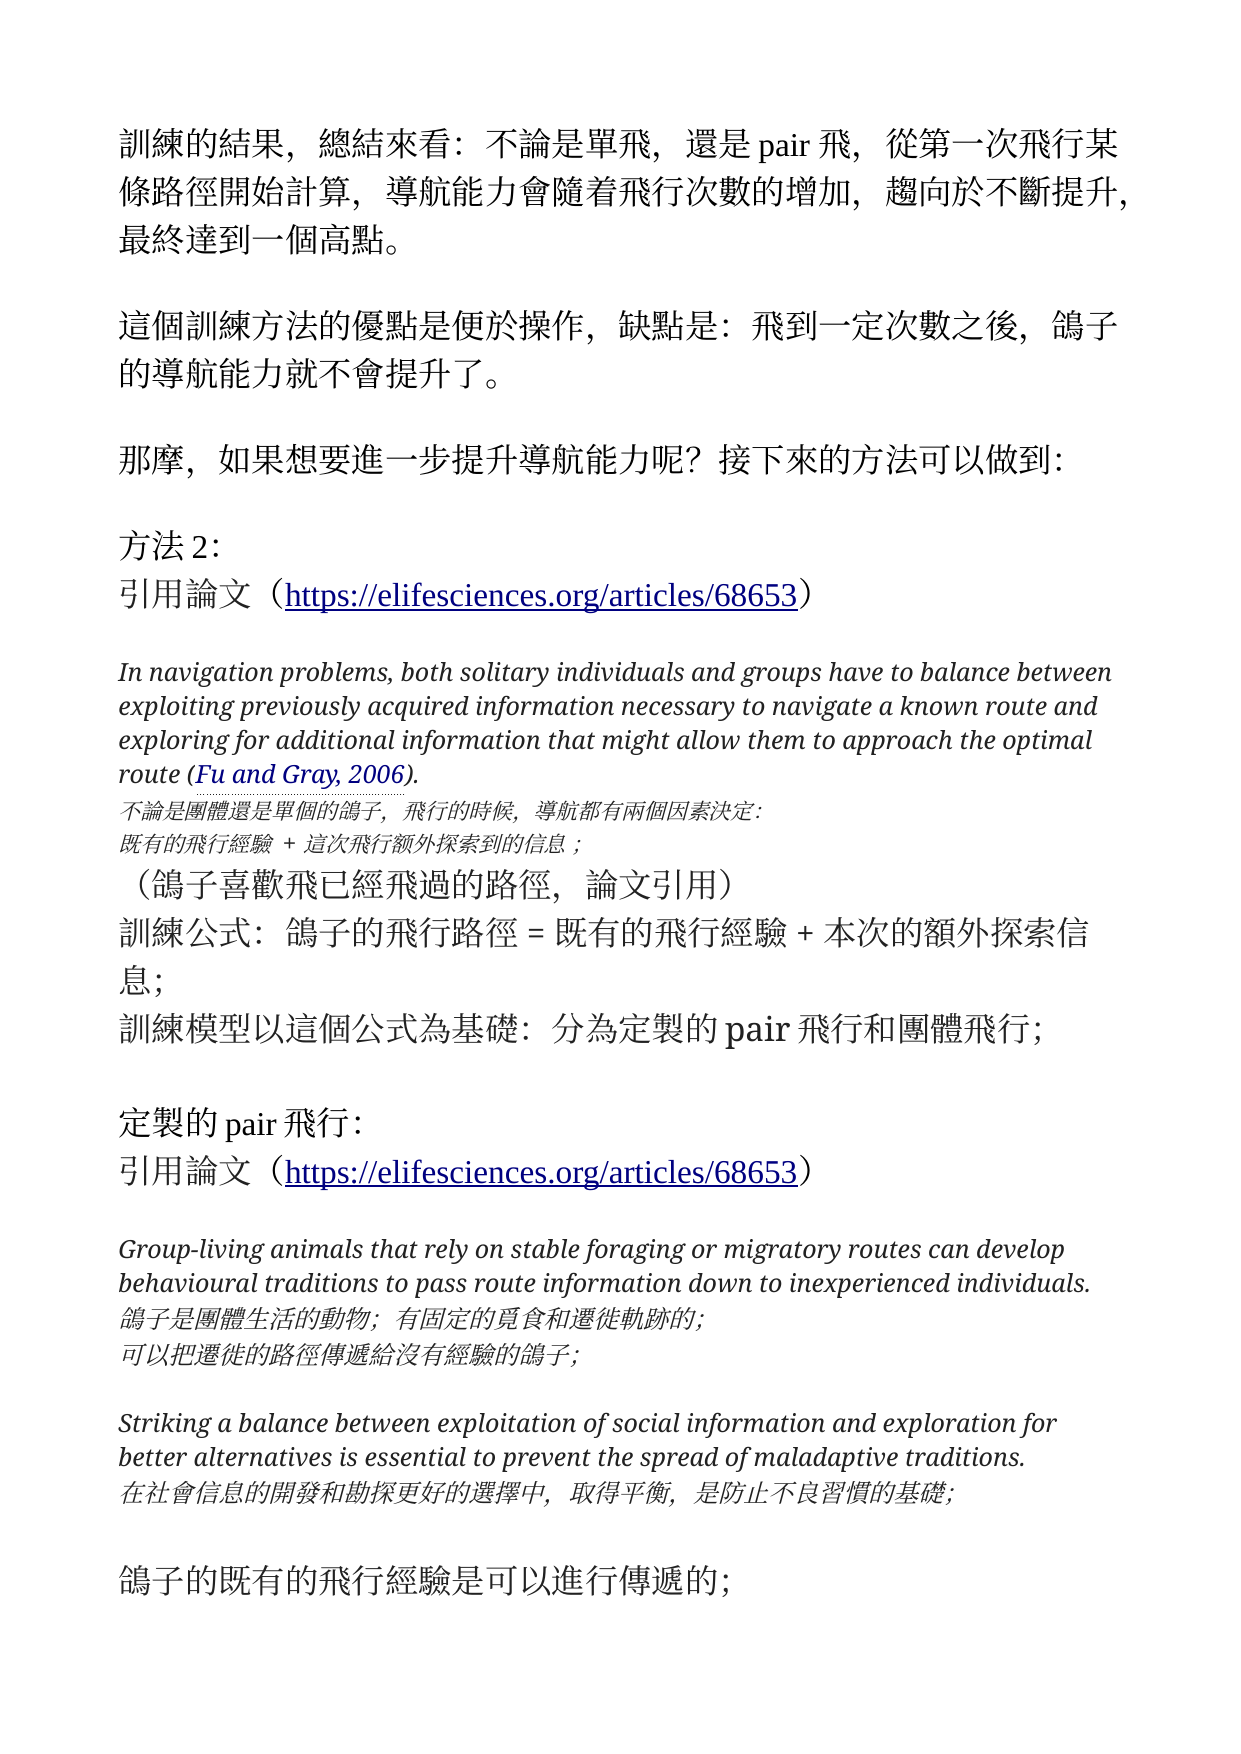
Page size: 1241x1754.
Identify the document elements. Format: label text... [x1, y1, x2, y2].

text 定製的pair飛行： [118, 1097, 1122, 1145]
text 那摩，如果想要進一步提升導航能力呢？接下來的方法可以做到： [118, 434, 1122, 482]
text 鴿子的既有的飛行經驗是可以進行傳遞的； [118, 1555, 1122, 1603]
text 引用論文（https://elifesciences.org/articles/68653） [118, 568, 1122, 616]
text 訓練公式：鴿子的飛行路徑 = 既有的飛行經驗 + 本次的額外探索信息； [118, 907, 1122, 1003]
text 鴿子是團體生活的動物；有固定的覓食和遷徙軌跡的； [118, 1299, 1122, 1335]
text 訓練模型以這個公式為基礎：分為定製的pair飛行和團體飛行； [118, 1003, 1122, 1052]
text 訓練的結果，總結來看：不論是單飛，還是pair 飛，從第一次飛行某條路徑開始計算，導航能力會隨着飛行次數的增加，趨向於不斷提升，最終達到一個高點。 [118, 118, 1122, 262]
text Group-living animals that rely on stable foraging or migratory routes can develop behavioural traditions to pass route information down to inexperienced individuals. [118, 1231, 1122, 1299]
text In navigation problems, both solitary individuals and groups have to balance between exploiting previously acquired information necessary to navigate a known route and exploring for additional information that might allow them to approach the optimal route (Fu and Gray, 2006). [118, 655, 1122, 794]
text 這個訓練方法的優點是便於操作，缺點是：飛到一定次數之後，鴿子的導航能力就不會提升了。 [118, 300, 1122, 396]
text （鴿子喜歡飛已經飛過的路徑，論文引用） [118, 859, 1122, 907]
text 在社會信息的開發和勘探更好的選擇中，取得平衡，是防止不良習慣的基礎； [118, 1473, 1122, 1509]
text Striking a balance between exploitation of social information and exploration for better alternatives is essential to prevent the spread of maladaptive traditions. [118, 1405, 1122, 1473]
text 可以把遷徙的路徑傳遞給沒有經驗的鴿子； [118, 1335, 1122, 1371]
text 引用論文（https://elifesciences.org/articles/68653） [118, 1145, 1122, 1193]
text 既有的飛行經驗 + 這次飛行额外探索到的信息 ； [118, 826, 1122, 859]
text 方法2： [118, 521, 1122, 568]
text 不論是團體還是單個的鴿子，飛行的時候，導航都有兩個因素決定： [118, 794, 1122, 826]
